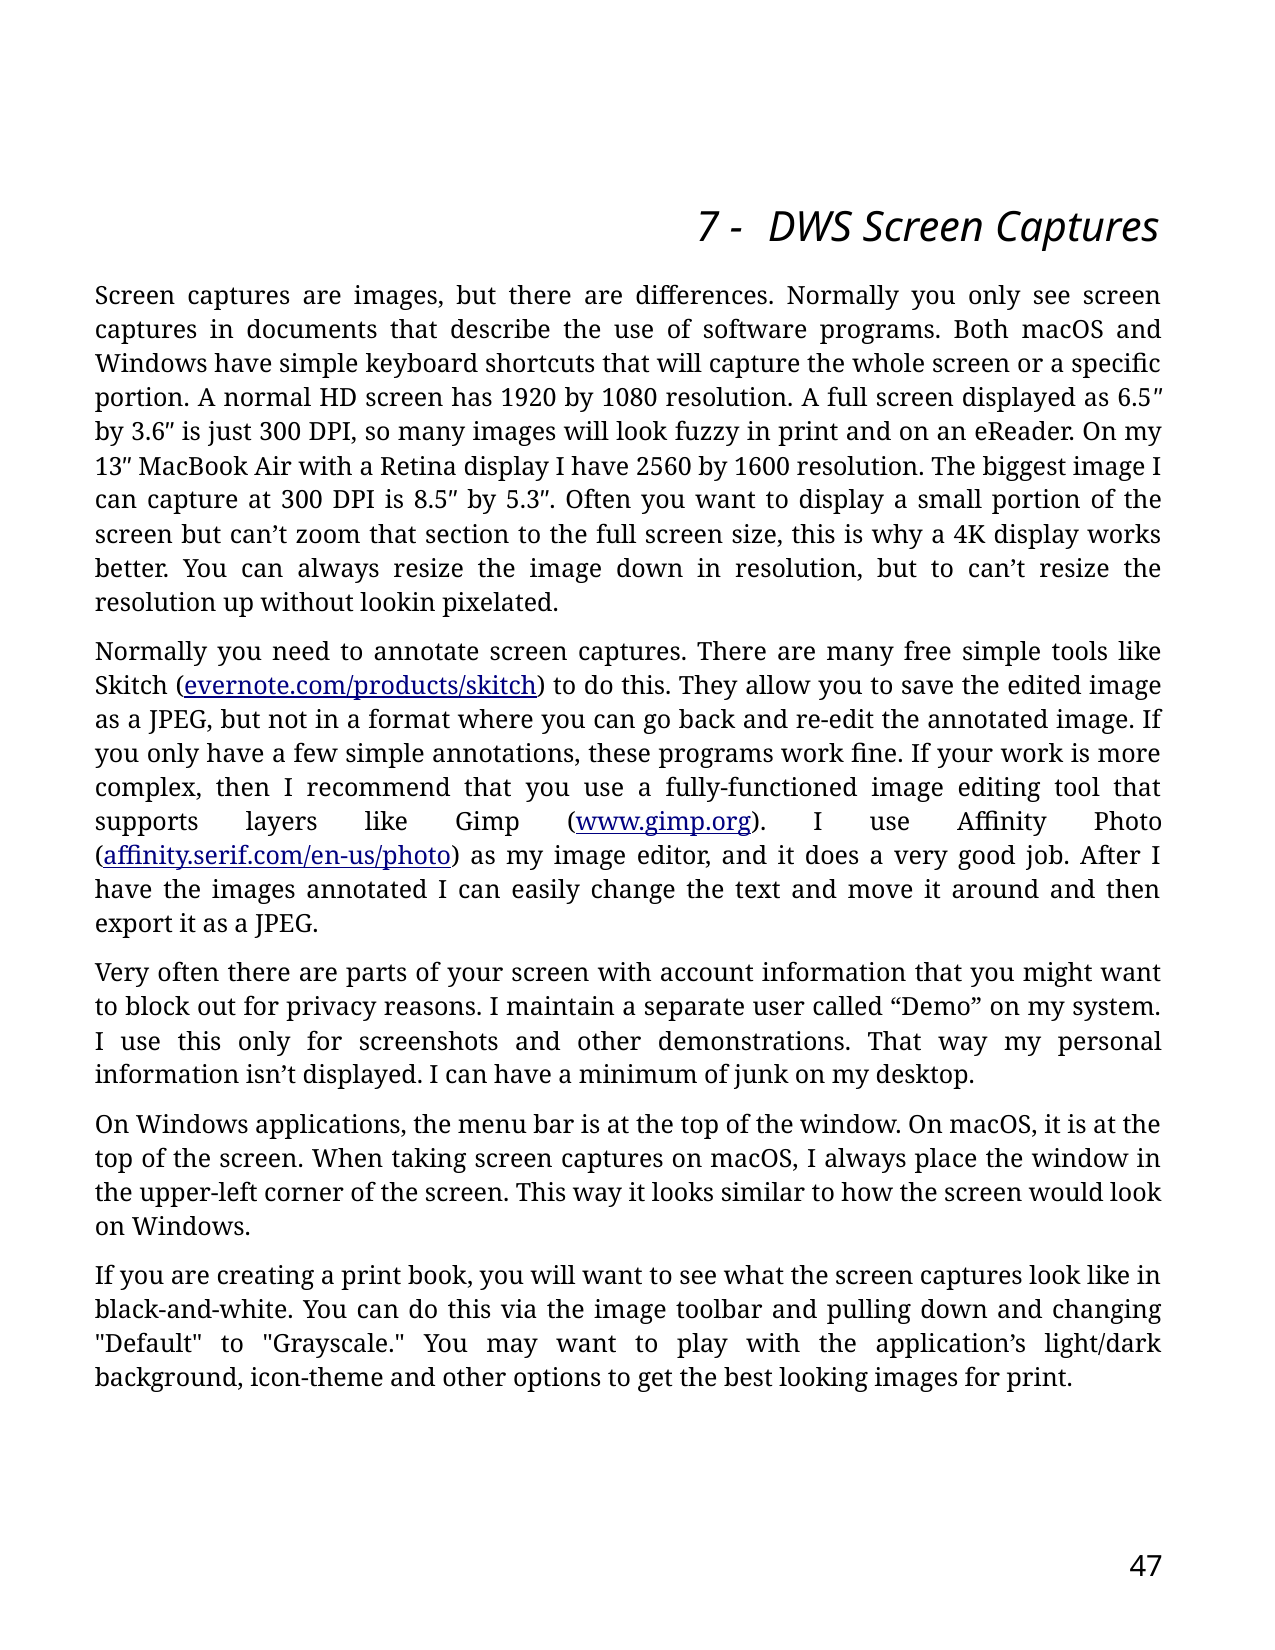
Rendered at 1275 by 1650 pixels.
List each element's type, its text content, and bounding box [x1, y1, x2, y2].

subtitle DWS Screen Captures [94, 194, 1162, 257]
text On Windows applications, the menu bar is at the top of the window. On macOS, it is at the top of the screen. When taking screen captures on macOS, I always place the window in the upper-left corner of the screen. This way it looks similar to how the screen would look on Windows. [94, 1106, 1162, 1242]
text Very often there are parts of your screen with account information that you might want to block out for privacy reasons. I maintain a separate user called “Demo” on my system. I use this only for screenshots and other demonstrations. That way my personal information isn’t displayed. I can have a minimum of junk on my desktop. [94, 955, 1162, 1091]
text Screen captures are images, but there are differences. Normally you only see screen captures in documents that describe the use of software programs. Both macOS and Windows have simple keyboard shortcuts that will capture the whole screen or a specific portion. A normal HD screen has 1920 by 1080 resolution. A full screen displayed as 6.5ʺ by 3.6ʺ is just 300 DPI, so many images will look fuzzy in print and on an eReader. On my 13ʺ MacBook Air with a Retina display I have 2560 by 1600 resolution. The biggest image I can capture at 300 DPI is 8.5ʺ by 5.3ʺ. Often you want to display a small portion of the screen but can’t zoom that section to the full screen size, this is why a 4K display works better. You can always resize the image down in resolution, but to can’t resize the resolution up without lookin pixelated. [94, 278, 1162, 618]
text Normally you need to annotate screen captures. There are many free simple tools like Skitch (evernote.com/products/skitch) to do this. They allow you to save the edited image as a JPEG, but not in a format where you can go back and re-edit the annotated image. If you only have a few simple annotations, these programs work fine. If your work is more complex, then I recommend that you use a fully-functioned image editing tool that supports layers like Gimp (www.gimp.org). I use Affinity Photo (affinity.serif.com/en-us/photo) as my image editor, and it does a very good job. After I have the images annotated I can easily change the text and move it around and then export it as a JPEG. [94, 633, 1162, 940]
text If you are creating a print book, you will want to see what the screen captures look like in black-and-white. You can do this via the image toolbar and pulling down and changing "Default" to "Grayscale." You may want to play with the application’s light/dark background, icon-theme and other options to get the best looking images for print. [94, 1257, 1162, 1394]
